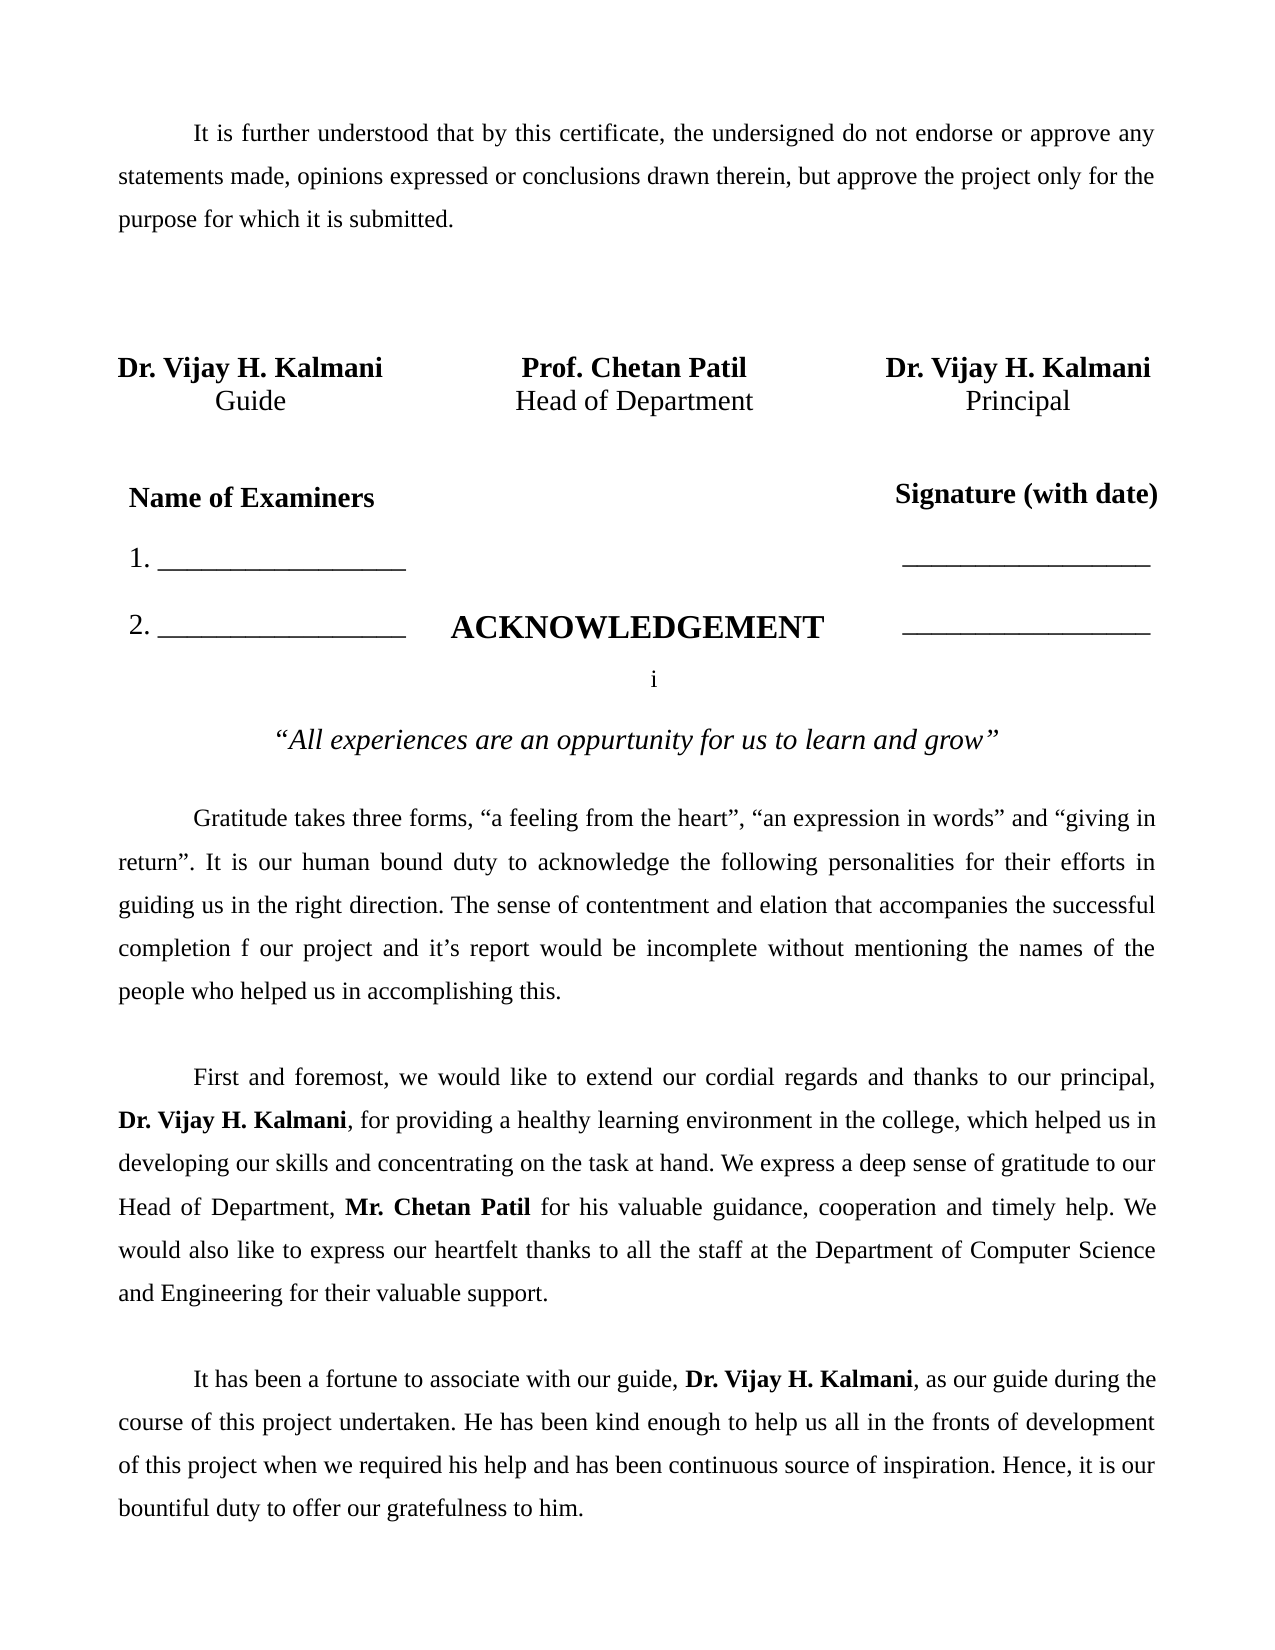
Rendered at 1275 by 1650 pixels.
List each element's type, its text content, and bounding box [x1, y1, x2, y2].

text “All experiences are an oppurtunity for us to learn and grow” [118, 722, 1157, 755]
text First and foremost, we would like to extend our cordial regards and thanks to our principal, Dr. Vijay H. Kalmani, for providing a healthy learning environment in the college, which helped us in developing our skills and concentrating on the task at hand. We express a deep sense of gratitude to our Head of Department, Mr. Chetan Patil for his valuable guidance, cooperation and timely help. We would also like to express our heartfelt thanks to all the staff at the Department of Computer Science and Engineering for their valuable support. [118, 1062, 1157, 1307]
text ACKNOWLEDGEMENT [118, 607, 1157, 645]
text It is further understood that by this certificate, the undersigned do not endorse or approve any statements made, opinions expressed or conclusions drawn therein, but approve the project only for the purpose for which it is submitted. [118, 118, 1157, 233]
text It has been a fortune to associate with our guide, Dr. Vijay H. Kalmani, as our guide during the course of this project undertaken. He has been kind enough to help us all in the fronts of development of this project when we required his help and has been continuous source of inspiration. Hence, it is our bountiful duty to offer our gratefulness to him. [118, 1364, 1157, 1522]
text Gratitude takes three forms, “a feeling from the heart”, “an expression in words” and “giving in return”. It is our human bound duty to acknowledge the following personalities for their efforts in guiding us in the right direction. The sense of contentment and elation that accompanies the successful completion f our project and it’s report would be incomplete without mentioning the names of the people who helped us in accomplishing this. [118, 799, 1157, 1005]
